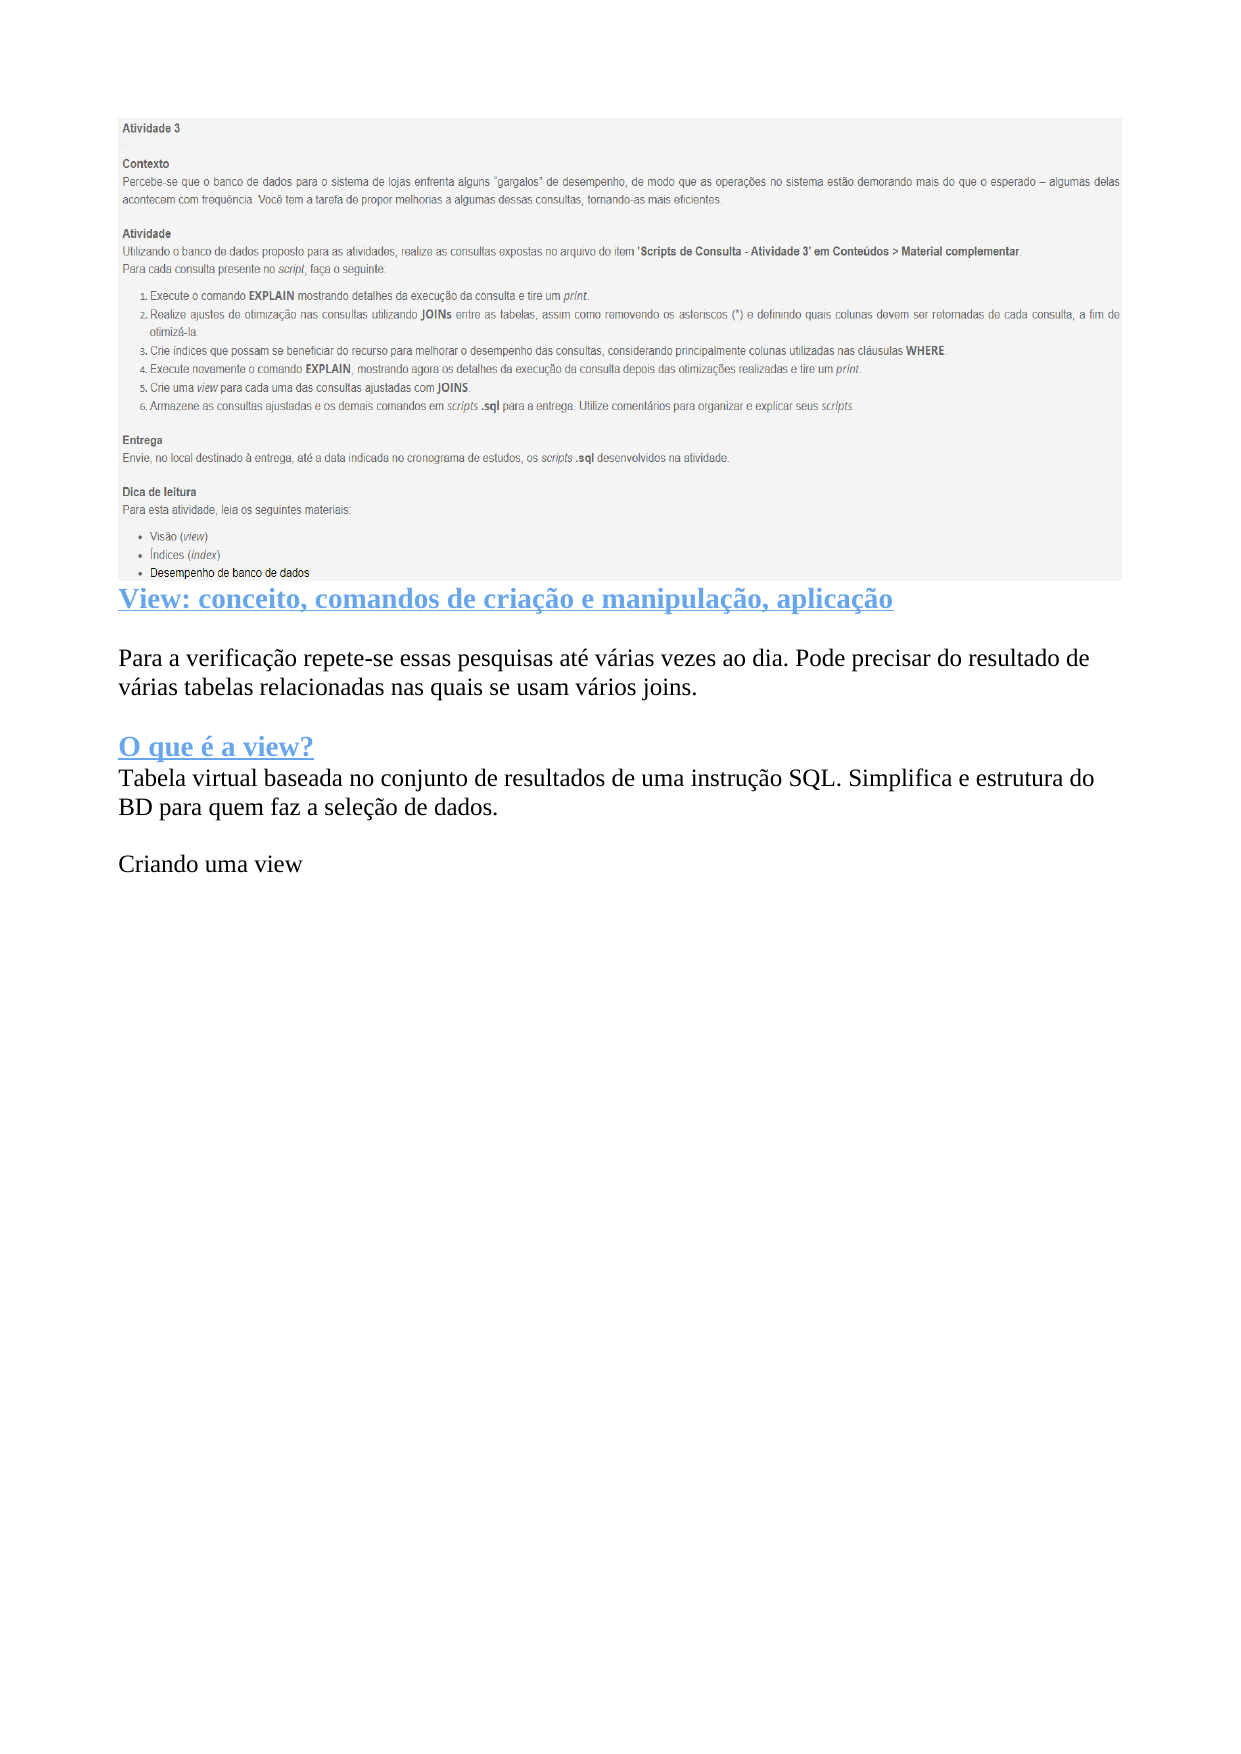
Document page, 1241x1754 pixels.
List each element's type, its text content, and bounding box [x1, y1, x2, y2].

text Criando uma view [118, 849, 1122, 878]
text Tabela virtual baseada no conjunto de resultados de uma instrução SQL. Simplifica e estrutura do BD para quem faz a seleção de dados. [118, 763, 1122, 820]
text View: conceito, comandos de criação e manipulação, aplicação [118, 581, 1122, 614]
picture [118, 118, 1123, 581]
text O que é a view? [118, 729, 1122, 763]
text Para a verificação repete-se essas pesquisas até várias vezes ao dia. Pode precisar do resultado de várias tabelas relacionadas nas quais se usam vários joins. [118, 643, 1122, 701]
